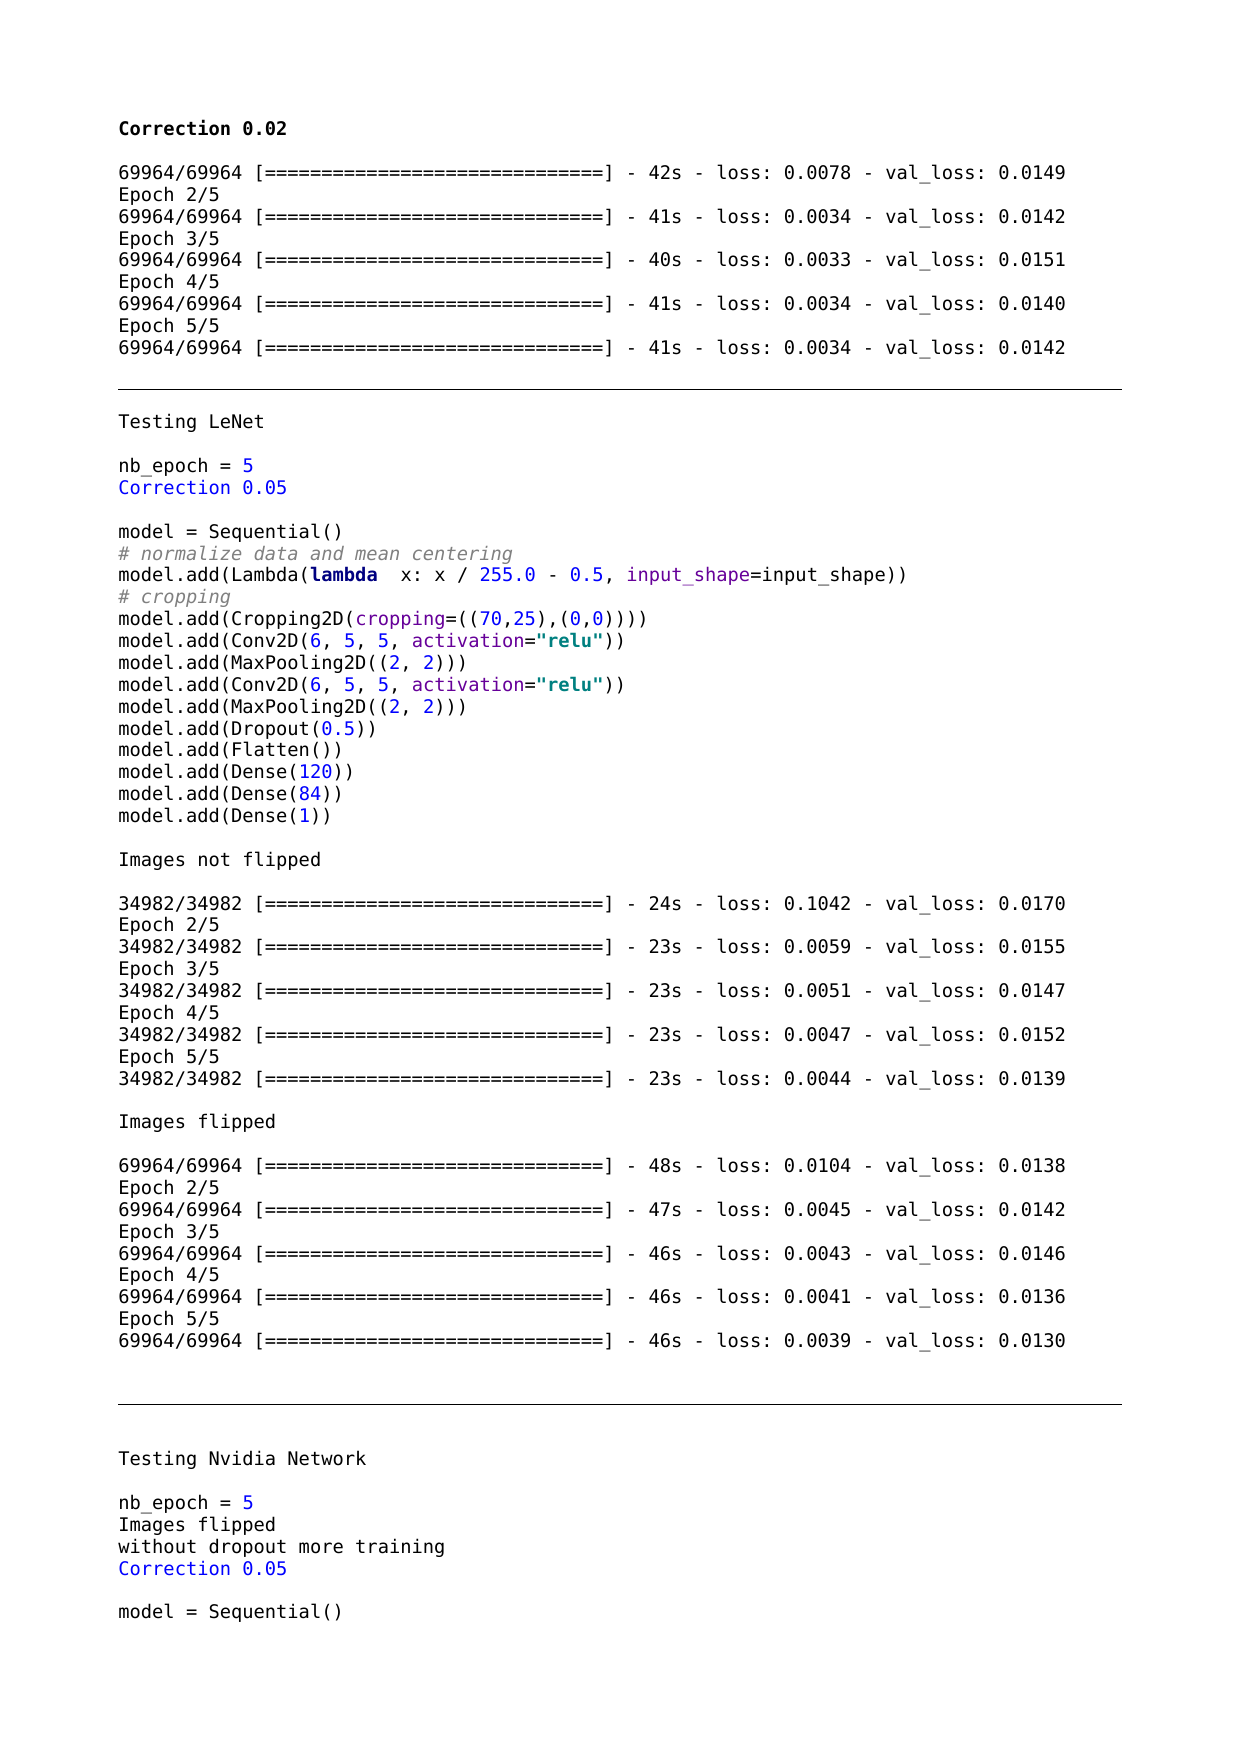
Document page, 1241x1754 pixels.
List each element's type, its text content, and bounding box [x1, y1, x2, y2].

text model.add(MaxPooling2D((2, 2))) [118, 696, 1122, 718]
text 69964/69964 [==============================] - 41s - loss: 0.0034 - val_loss: 0.0142 [118, 206, 1122, 227]
text Epoch 5/5 [118, 1308, 1122, 1330]
text Correction 0.02 [118, 118, 1122, 140]
text Correction 0.05 [118, 1558, 1122, 1579]
text Images flipped [118, 1514, 1122, 1536]
text Epoch 2/5 [118, 184, 1122, 206]
text Epoch 3/5 [118, 958, 1122, 980]
text # cropping [118, 586, 1122, 608]
text model = Sequential() [118, 521, 1122, 543]
text 69964/69964 [==============================] - 48s - loss: 0.0104 - val_loss: 0.0138 [118, 1155, 1122, 1177]
text 69964/69964 [==============================] - 41s - loss: 0.0034 - val_loss: 0.0140 [118, 293, 1122, 315]
text without dropout more training [118, 1536, 1122, 1558]
text Images not flipped [118, 849, 1122, 871]
text model.add(Flatten()) [118, 739, 1122, 761]
text Testing Nvidia Network [118, 1448, 1122, 1470]
text 34982/34982 [==============================] - 23s - loss: 0.0047 - val_loss: 0.0152 [118, 1024, 1122, 1046]
text Epoch 4/5 [118, 1002, 1122, 1024]
text model.add(Conv2D(6, 5, 5, activation="relu")) [118, 674, 1122, 696]
text model.add(Lambda(lambda x: x / 255.0 - 0.5, input_shape=input_shape)) [118, 564, 1122, 586]
text model.add(Conv2D(6, 5, 5, activation="relu")) [118, 630, 1122, 652]
text model = Sequential() [118, 1601, 1122, 1623]
text Epoch 4/5 [118, 1264, 1122, 1286]
text 34982/34982 [==============================] - 23s - loss: 0.0044 - val_loss: 0.0139 [118, 1068, 1122, 1089]
text Epoch 2/5 [118, 914, 1122, 936]
text model.add(Dense(120)) [118, 761, 1122, 783]
text Epoch 3/5 [118, 1221, 1122, 1243]
text 69964/69964 [==============================] - 46s - loss: 0.0043 - val_loss: 0.0146 [118, 1243, 1122, 1264]
text # normalize data and mean centering [118, 543, 1122, 564]
text Correction 0.05 [118, 477, 1122, 499]
text Testing LeNet [118, 411, 1122, 433]
text 34982/34982 [==============================] - 23s - loss: 0.0051 - val_loss: 0.0147 [118, 980, 1122, 1002]
text model.add(MaxPooling2D((2, 2))) [118, 652, 1122, 674]
text 69964/69964 [==============================] - 41s - loss: 0.0034 - val_loss: 0.0142 [118, 337, 1122, 359]
text Epoch 4/5 [118, 271, 1122, 293]
text nb_epoch = 5 [118, 455, 1122, 477]
text 69964/69964 [==============================] - 47s - loss: 0.0045 - val_loss: 0.0142 [118, 1199, 1122, 1221]
text 69964/69964 [==============================] - 46s - loss: 0.0041 - val_loss: 0.0136 [118, 1286, 1122, 1308]
text 69964/69964 [==============================] - 40s - loss: 0.0033 - val_loss: 0.0151 [118, 249, 1122, 271]
text model.add(Dense(84)) [118, 783, 1122, 805]
text model.add(Dense(1)) [118, 805, 1122, 827]
text Images flipped [118, 1111, 1122, 1133]
text 69964/69964 [==============================] - 42s - loss: 0.0078 - val_loss: 0.0149 [118, 162, 1122, 184]
text Epoch 5/5 [118, 1046, 1122, 1068]
text 34982/34982 [==============================] - 24s - loss: 0.1042 - val_loss: 0.0170 [118, 893, 1122, 914]
text Epoch 3/5 [118, 227, 1122, 249]
text Epoch 2/5 [118, 1177, 1122, 1199]
text 69964/69964 [==============================] - 46s - loss: 0.0039 - val_loss: 0.0130 [118, 1330, 1122, 1352]
text nb_epoch = 5 [118, 1492, 1122, 1514]
text model.add(Dropout(0.5)) [118, 718, 1122, 739]
text 34982/34982 [==============================] - 23s - loss: 0.0059 - val_loss: 0.0155 [118, 936, 1122, 958]
text Epoch 5/5 [118, 315, 1122, 337]
text model.add(Cropping2D(cropping=((70,25),(0,0)))) [118, 608, 1122, 630]
